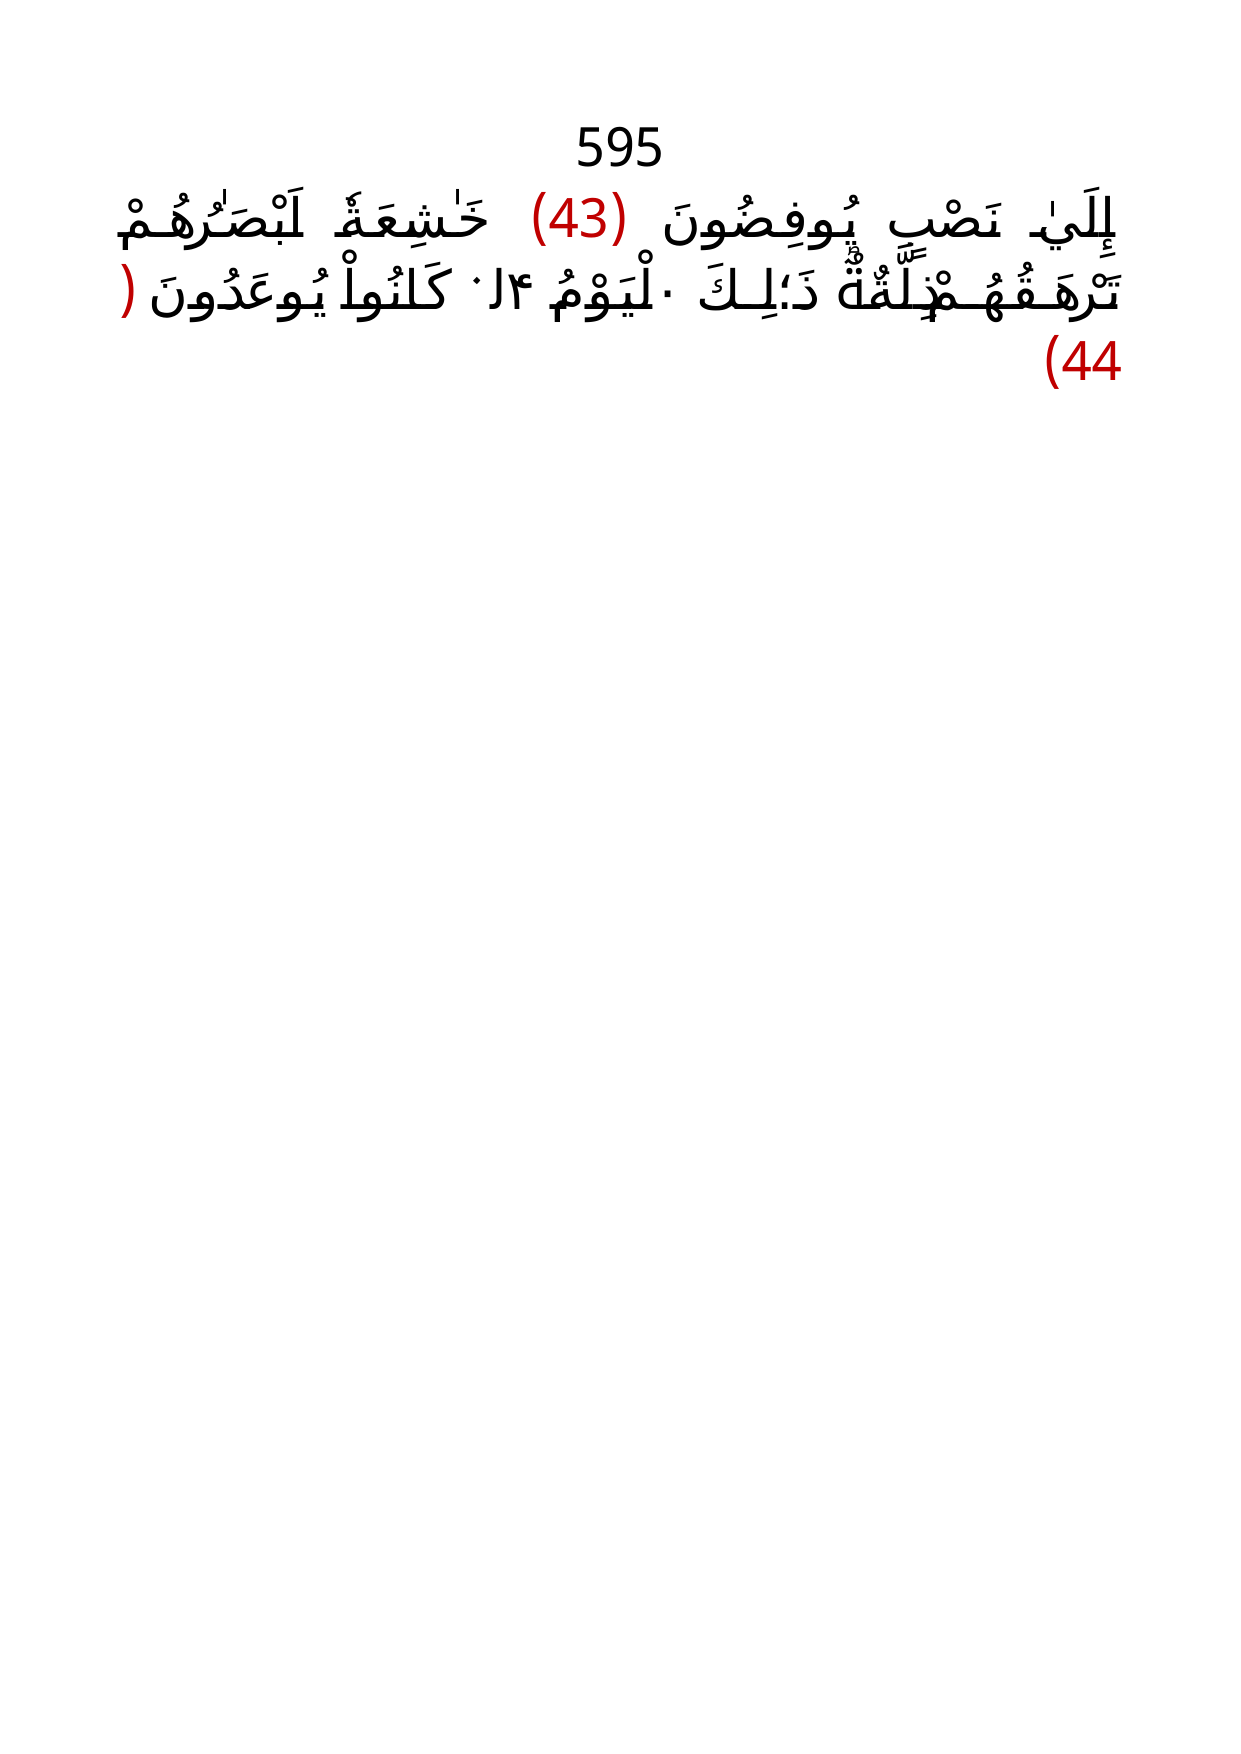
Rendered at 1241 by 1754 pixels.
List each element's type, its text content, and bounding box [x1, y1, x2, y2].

text 595 [118, 118, 1122, 189]
text إِلَيٰ نَصْبٍ يُوفِضُونَ (43) خَـٰشِعَةٗ اَبْصَـٰرُهُمْ تَرْهَقُهُمْ ذِلَّةٌؐ ذَ؛لِــكَ ۰لْيَوْمُ ۴ﻟ﮲ كَانُواْ يُوعَدُونَ (44) [118, 189, 1122, 402]
